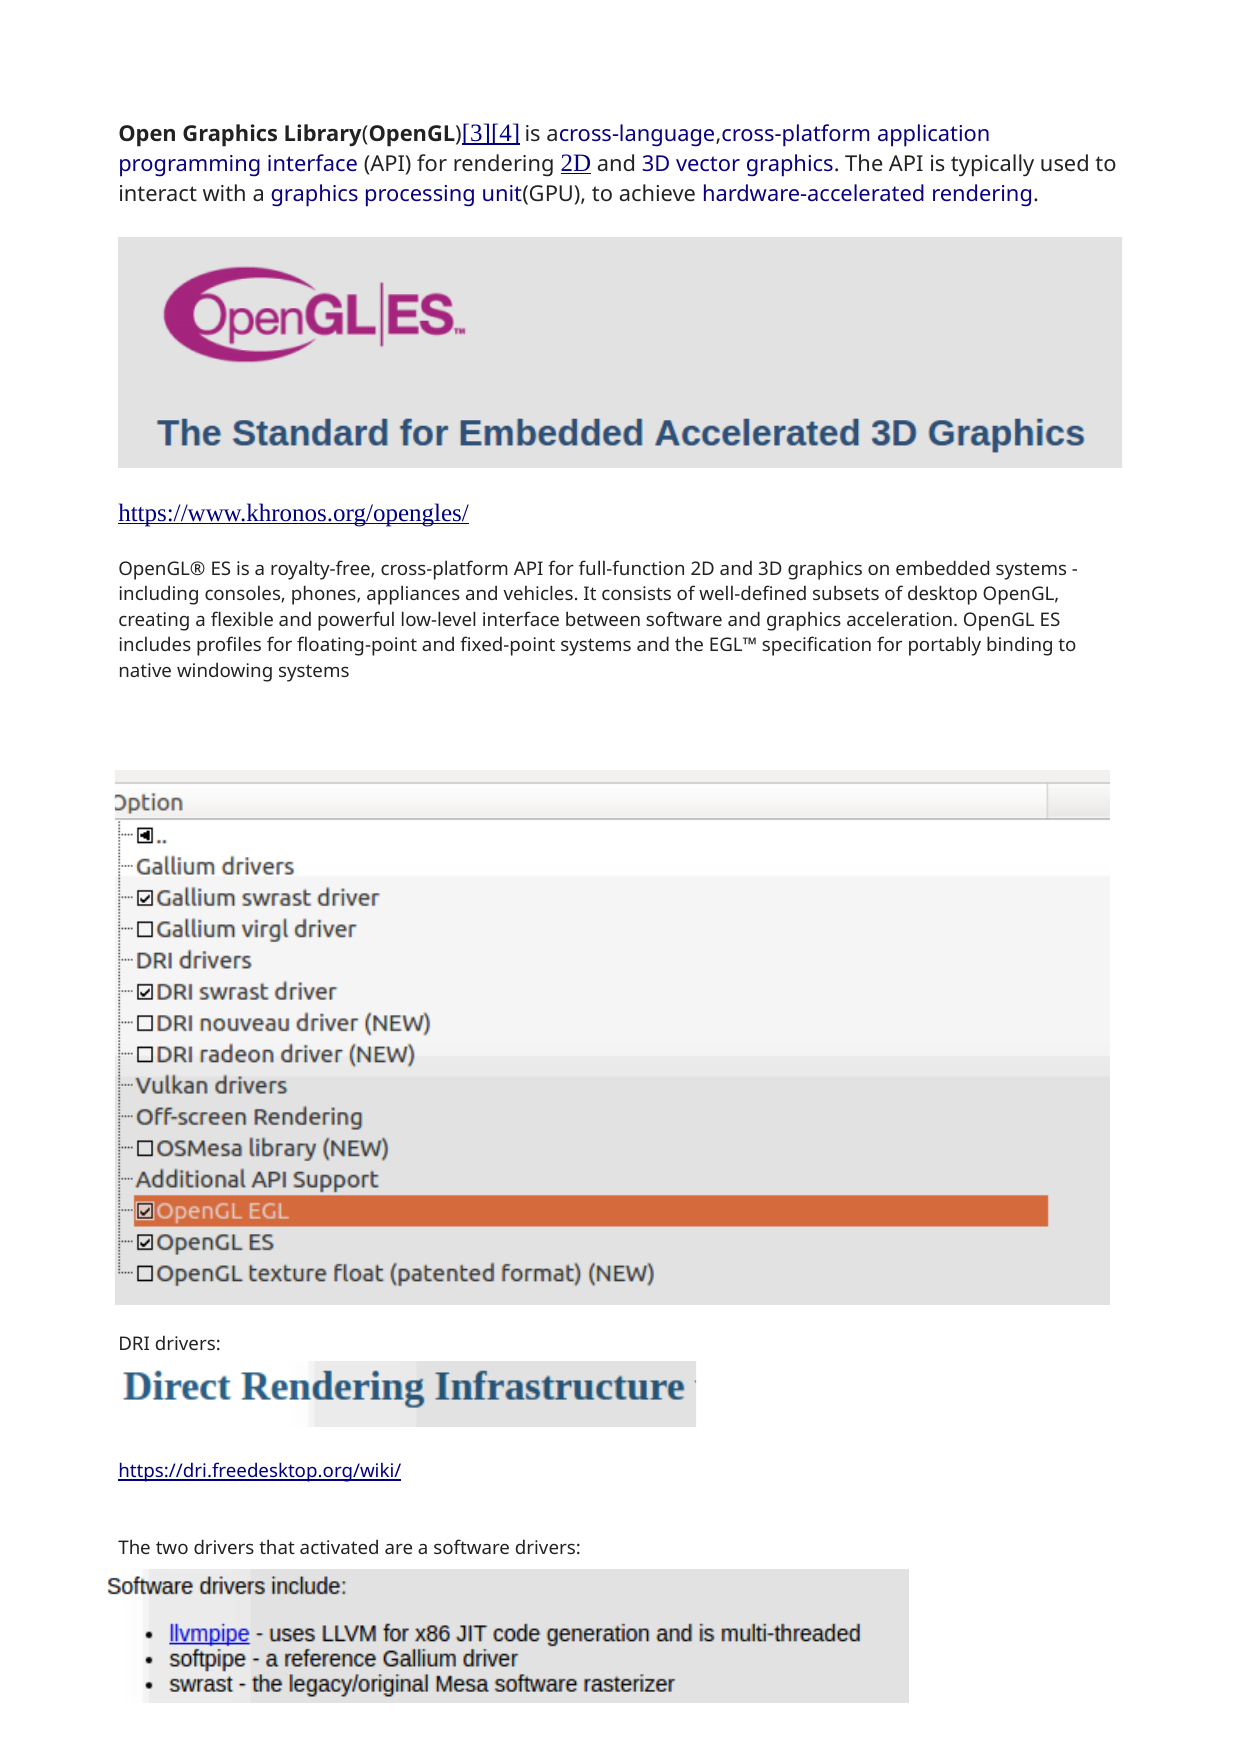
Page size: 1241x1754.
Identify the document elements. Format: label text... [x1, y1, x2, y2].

text DRI drivers: [118, 1330, 1122, 1356]
picture [118, 237, 1123, 468]
picture [119, 1361, 697, 1427]
text The two drivers that activated are a software drivers: [118, 1534, 1122, 1560]
text OpenGL® ES is a royalty-free, cross-platform API for full-function 2D and 3D graphics on embedded systems - including consoles, phones, appliances and vehicles. It consists of well-defined subsets of desktop OpenGL, creating a flexible and powerful low-level interface between software and graphics acceleration. OpenGL ES includes profiles for floating-point and fixed-point systems and the EGL™ specification for portably binding to native windowing systems [118, 555, 1122, 683]
text https://www.khronos.org/opengles/ [118, 498, 1122, 526]
picture [107, 1569, 909, 1703]
picture [114, 770, 1110, 1305]
text Open Graphics Library(OpenGL)[3][4] is across-language,cross-platform application programming interface (API) for rendering 2D and 3D vector graphics. The API is typically used to interact with a graphics processing unit(GPU), to achieve hardware-accelerated rendering. [118, 118, 1122, 207]
text https://dri.freedesktop.org/wiki/ [118, 1458, 1122, 1483]
